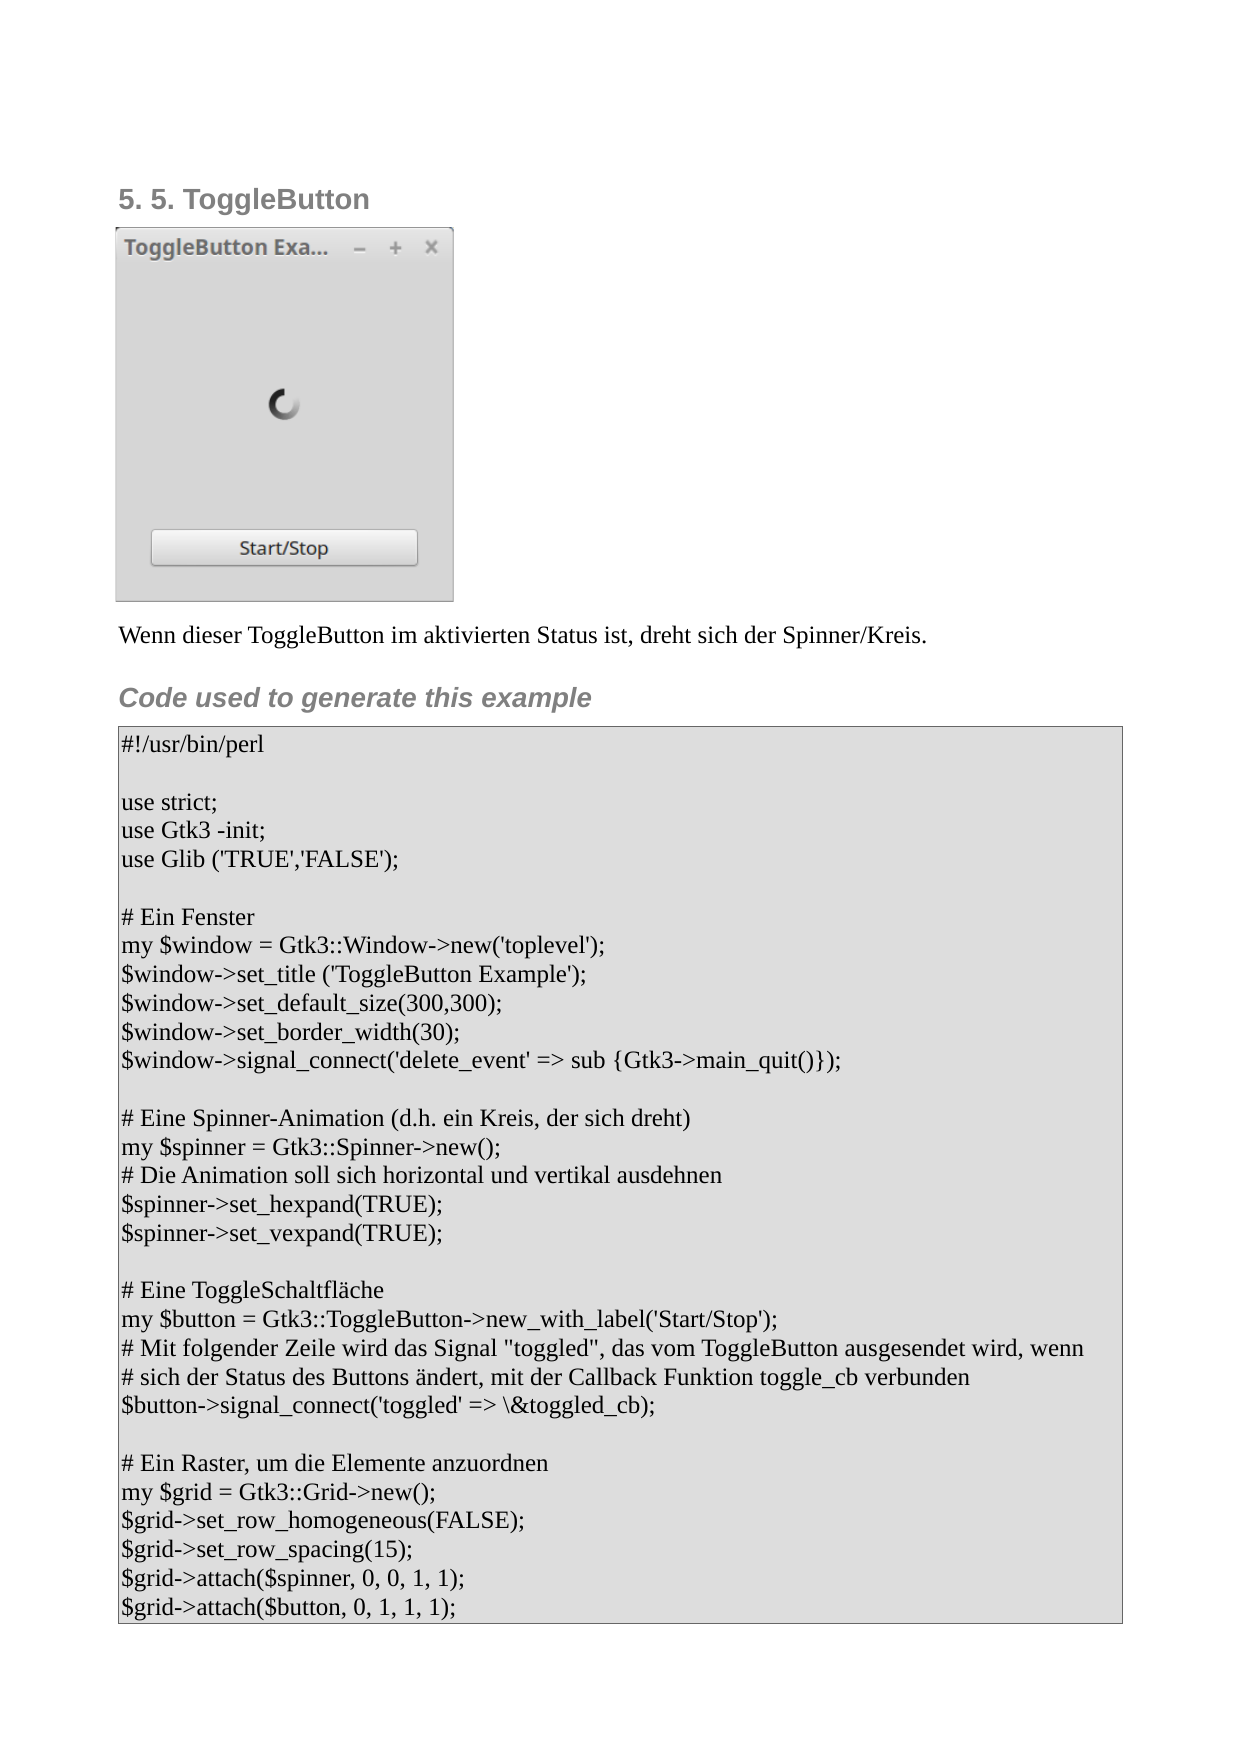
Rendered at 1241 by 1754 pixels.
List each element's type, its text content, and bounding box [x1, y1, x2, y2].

text # Ein Raster, um die Elemente anzuordnen [119, 1445, 1122, 1474]
text # Die Animation soll sich horizontal und vertikal ausdehnen [119, 1157, 1122, 1186]
text $grid->set_row_spacing(15); [119, 1531, 1122, 1560]
text $button->signal_connect('toggled' => \&toggled_cb); [119, 1387, 1122, 1416]
picture [115, 227, 454, 602]
subtitle Code used to generate this example [118, 682, 1122, 714]
text $grid->attach($spinner, 0, 0, 1, 1); [119, 1560, 1122, 1589]
text #!/usr/bin/perl [119, 727, 1122, 755]
text my $grid = Gtk3::Grid->new(); [119, 1474, 1122, 1502]
text my $spinner = Gtk3::Spinner->new(); [119, 1129, 1122, 1157]
text $window->set_title ('ToggleButton Example'); [119, 956, 1122, 985]
text $window->signal_connect('delete_event' => sub {Gtk3->main_quit()}); [119, 1042, 1122, 1071]
text # Eine Spinner-Animation (d.h. ein Kreis, der sich dreht) [119, 1100, 1122, 1129]
text # Ein Fenster [119, 899, 1122, 927]
text # sich der Status des Buttons ändert, mit der Callback Funktion toggle_cb verbunden [119, 1359, 1122, 1387]
text $grid->set_row_homogeneous(FALSE); [119, 1502, 1122, 1531]
subtitle 5. 5. ToggleButton [118, 182, 1122, 215]
text $spinner->set_hexpand(TRUE); [119, 1186, 1122, 1215]
text Wenn dieser ToggleButton im aktivierten Status ist, dreht sich der Spinner/Kreis. [118, 620, 1122, 649]
text $window->set_default_size(300,300); [119, 985, 1122, 1014]
text $grid->attach($button, 0, 1, 1, 1); [119, 1589, 1122, 1623]
text use Glib ('TRUE','FALSE'); [119, 841, 1122, 870]
text # Eine ToggleSchaltfläche [119, 1272, 1122, 1301]
text $window->set_border_width(30); [119, 1014, 1122, 1042]
text use strict; [119, 784, 1122, 812]
text $spinner->set_vexpand(TRUE); [119, 1215, 1122, 1244]
text use Gtk3 -init; [119, 812, 1122, 841]
text # Mit folgender Zeile wird das Signal "toggled", das vom ToggleButton ausgesendet wird, wenn [119, 1330, 1122, 1359]
text my $button = Gtk3::ToggleButton->new_with_label('Start/Stop'); [119, 1301, 1122, 1330]
text my $window = Gtk3::Window->new('toplevel'); [119, 927, 1122, 956]
